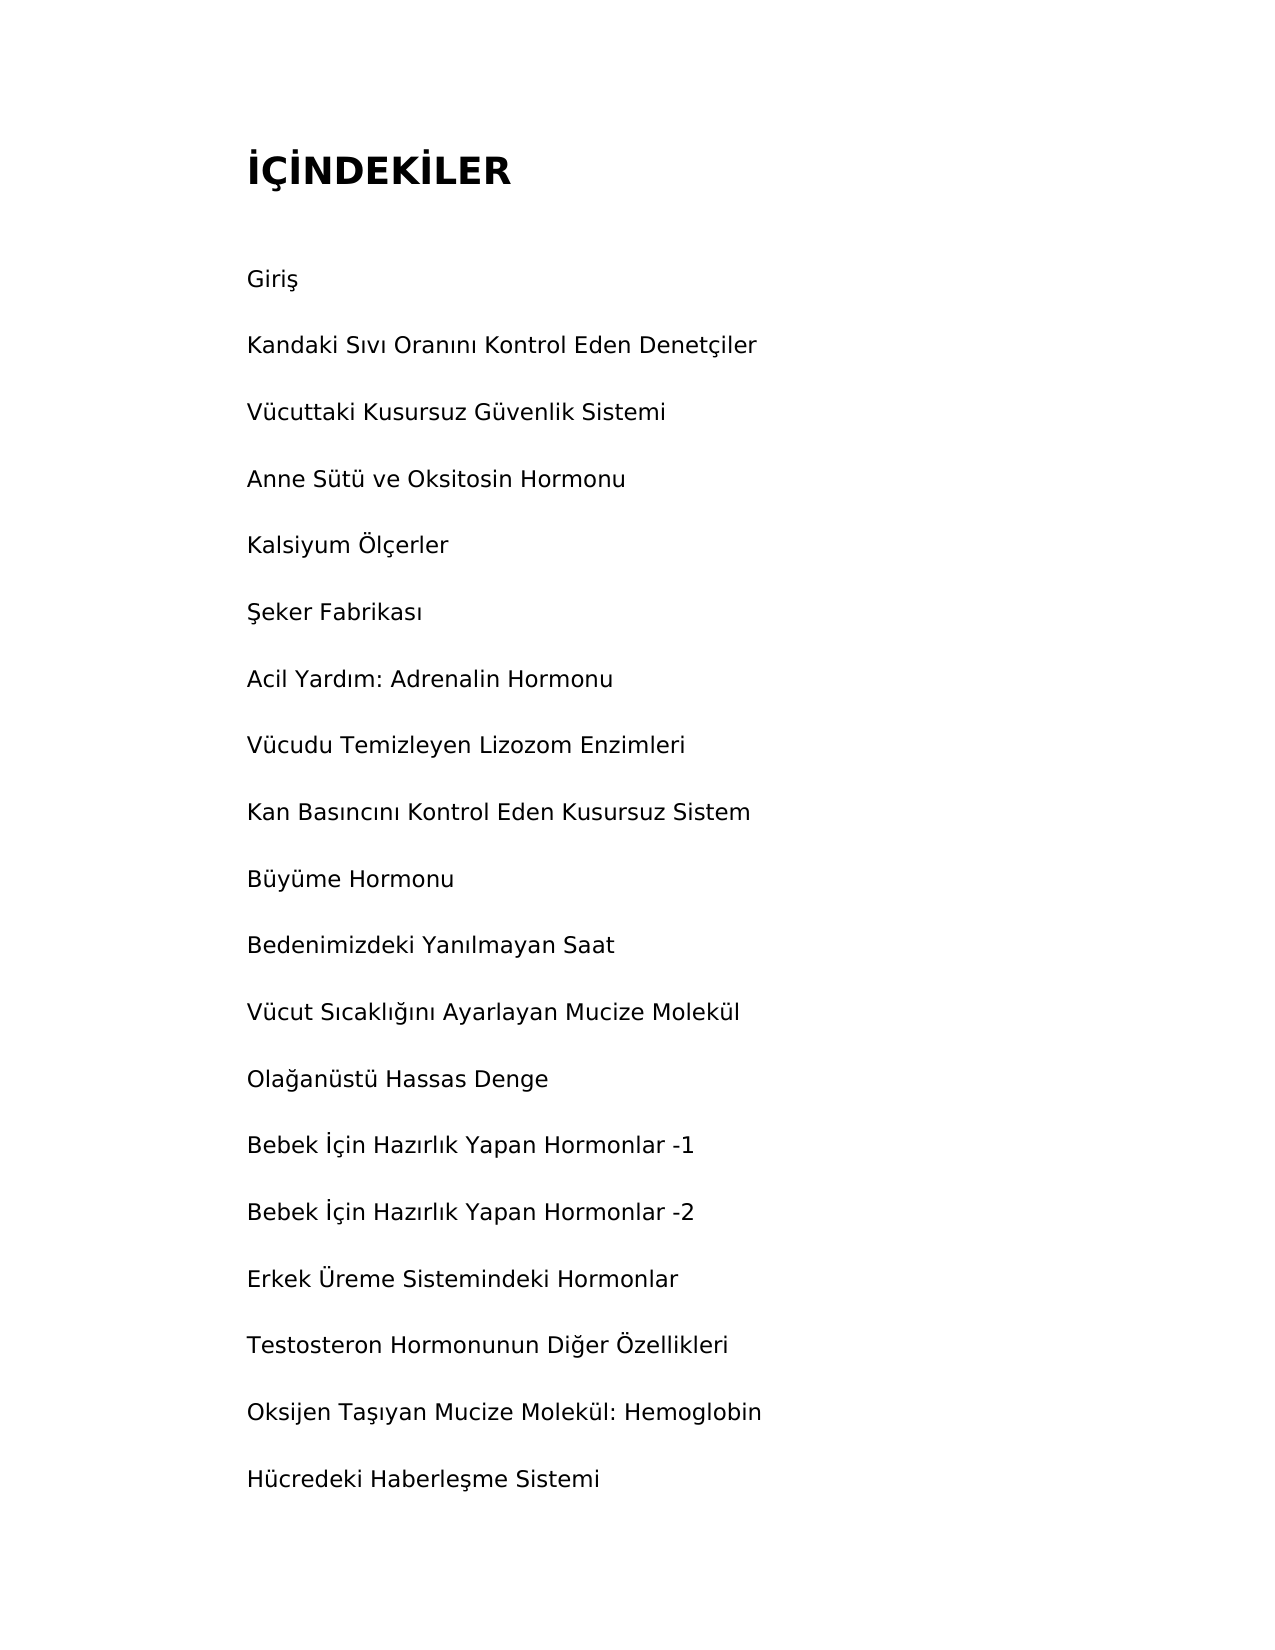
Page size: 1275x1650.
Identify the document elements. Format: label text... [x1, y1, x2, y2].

text Büyüme Hormonu [187, 860, 1070, 894]
text Şeker Fabrikası [187, 594, 1070, 627]
text Vücut Sıcaklığını Ayarlayan Mucize Molekül [187, 994, 1070, 1027]
text Olağanüstü Hassas Denge [187, 1060, 1070, 1094]
text Bebek İçin Hazırlık Yapan Hormonlar -1 [187, 1127, 1070, 1160]
text Hücredeki Haberleşme Sistemi [187, 1460, 1070, 1494]
text Kan Basıncını Kontrol Eden Kusursuz Sistem [187, 794, 1070, 827]
text Kalsiyum Ölçerler [187, 527, 1070, 560]
text Vücudu Temizleyen Lizozom Enzimleri [187, 727, 1070, 760]
text Testosteron Hormonunun Diğer Özellikleri [187, 1327, 1070, 1360]
text Giriş [187, 260, 1070, 294]
text Kandaki Sıvı Oranını Kontrol Eden Denetçiler [187, 327, 1070, 360]
text Vücuttaki Kusursuz Güvenlik Sistemi [187, 394, 1070, 427]
text Bedenimizdeki Yanılmayan Saat [187, 927, 1070, 960]
text Anne Sütü ve Oksitosin Hormonu [187, 460, 1070, 494]
text Bebek İçin Hazırlık Yapan Hormonlar -2 [187, 1194, 1070, 1227]
text Acil Yardım: Adrenalin Hormonu [187, 660, 1070, 694]
text İÇİNDEKİLER [187, 150, 1070, 194]
text Erkek Üreme Sistemindeki Hormonlar [187, 1260, 1070, 1294]
text Oksijen Taşıyan Mucize Molekül: Hemoglobin [187, 1394, 1070, 1427]
